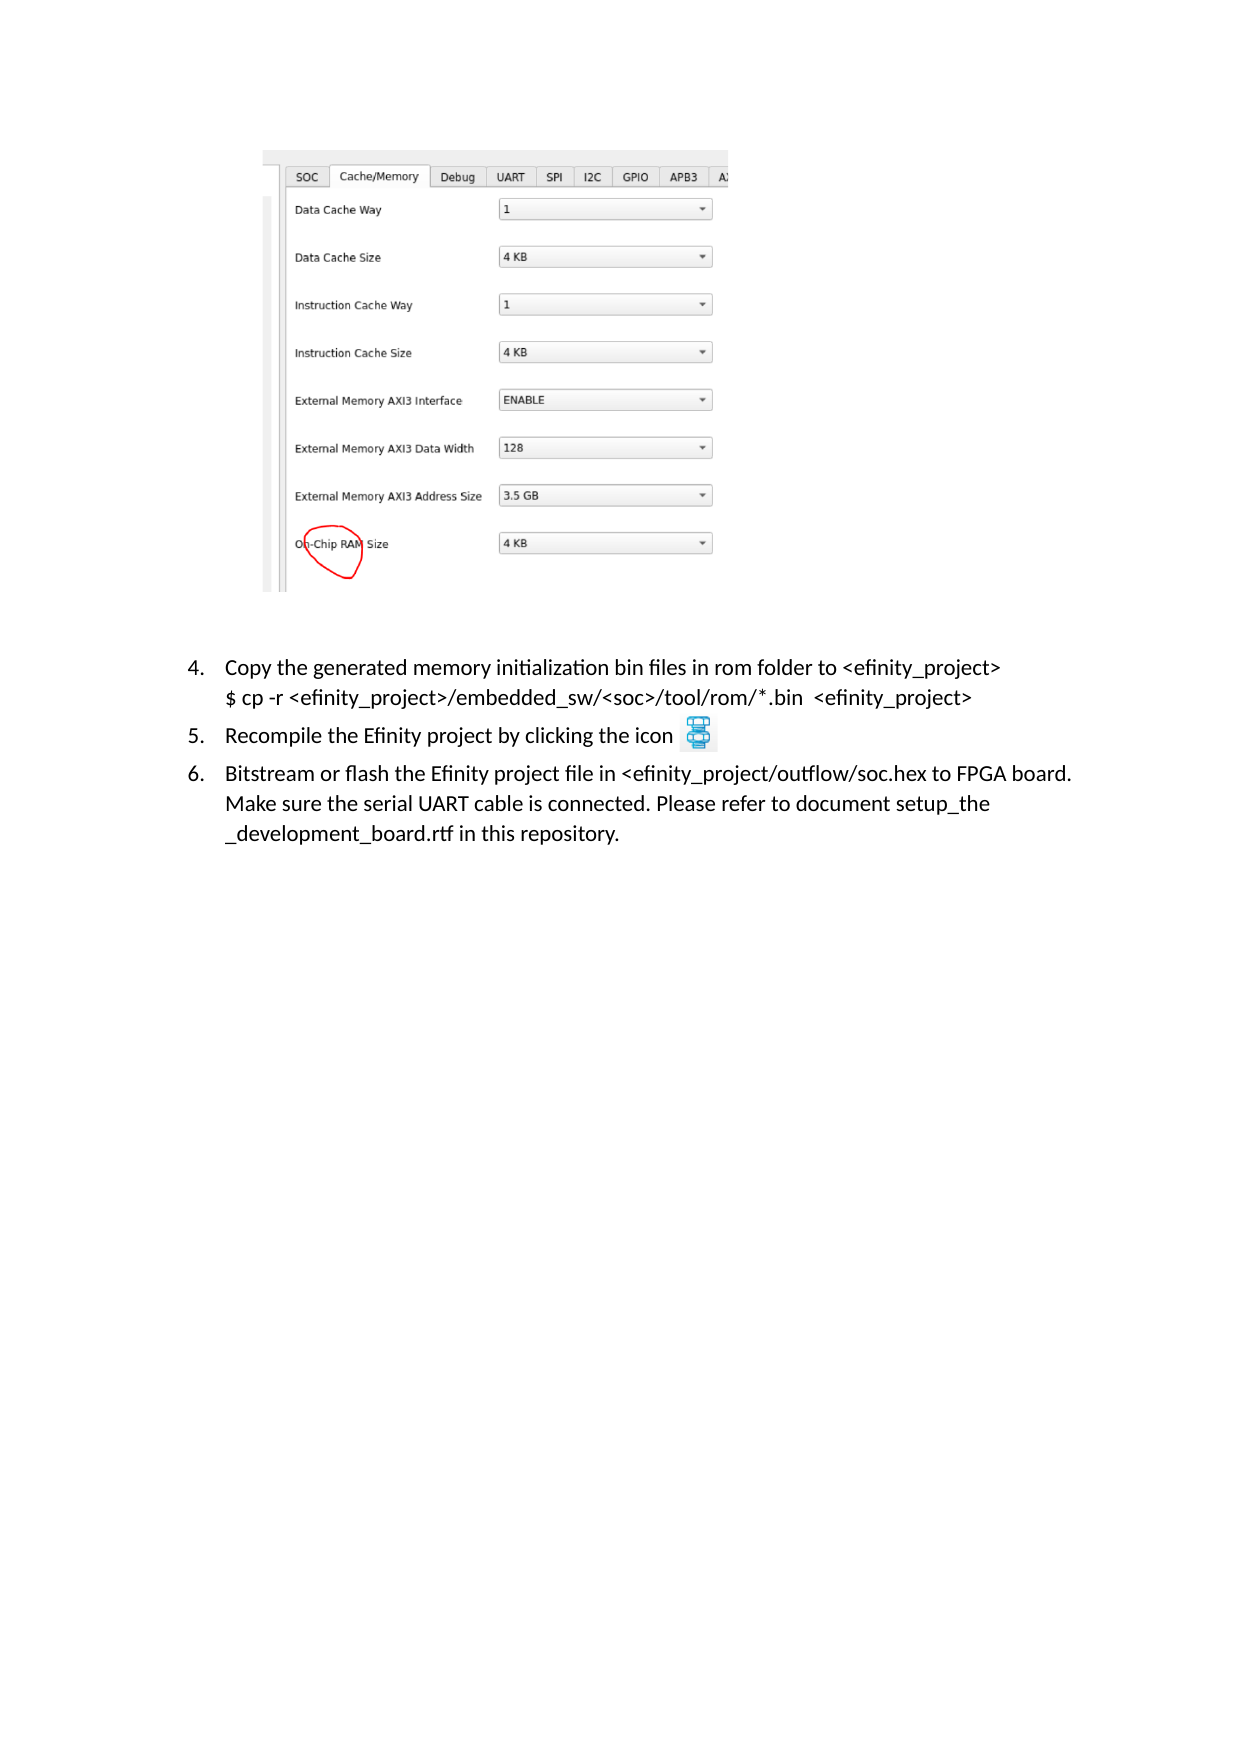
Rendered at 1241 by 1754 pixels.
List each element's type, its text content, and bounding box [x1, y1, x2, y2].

text $ cp -r <efinity_project>/embedded_sw/<soc>/tool/rom/*.bin <efinity_project> [225, 683, 1090, 711]
picture [262, 150, 729, 592]
list Recompile the Efinity project by clicking the icon [187, 713, 1090, 757]
list Copy the generated memory initialization bin files in rom folder to <efinity_project> [187, 653, 1090, 682]
list Bitstream or flash the Efinity project file in <efinity_project/outflow/soc.hex to FPGA board. Make sure the serial UART cable is connected. Please refer to document setup_the _development_board.rtf in this repository. [187, 759, 1090, 847]
picture [679, 713, 718, 752]
